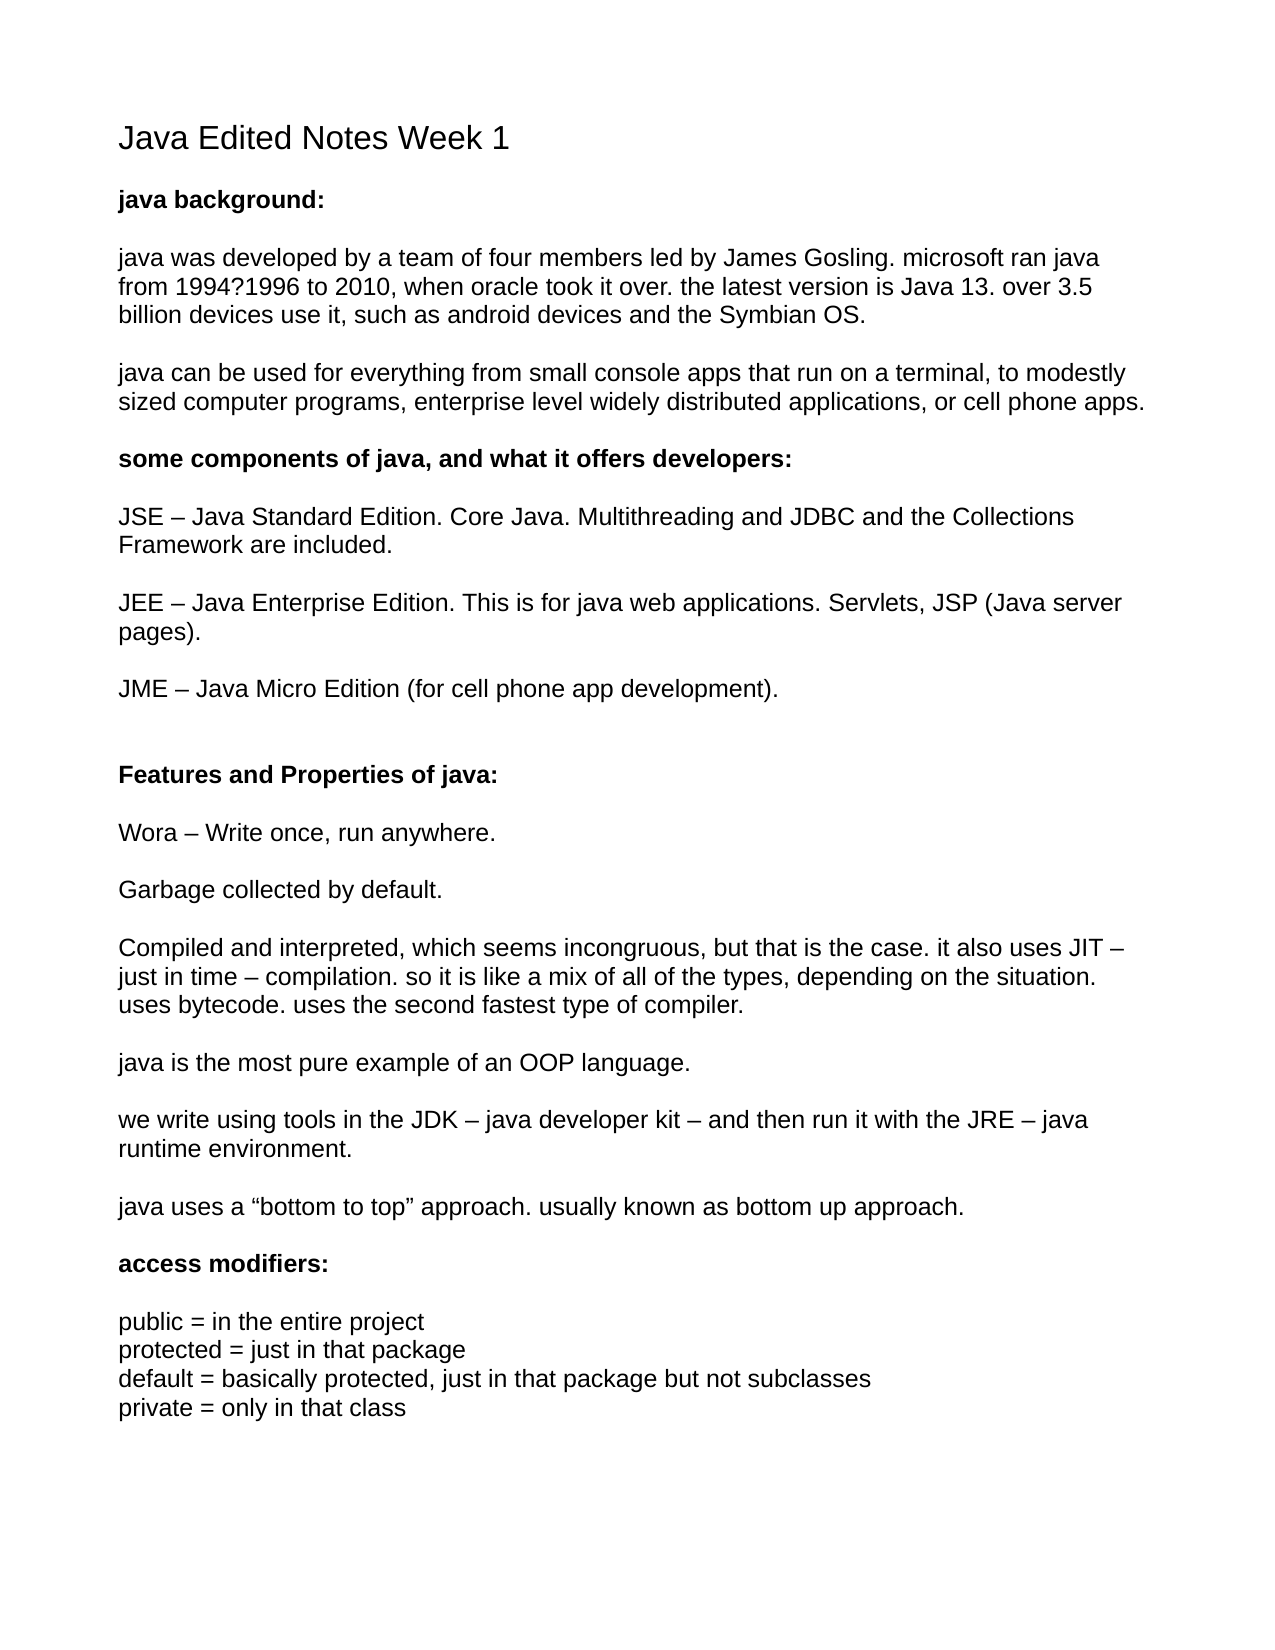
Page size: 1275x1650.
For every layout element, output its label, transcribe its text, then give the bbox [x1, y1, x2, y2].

text java was developed by a team of four members led by James Gosling. microsoft ran java from 1994?1996 to 2010, when oracle took it over. the latest version is Java 13. over 3.5 billion devices use it, such as android devices and the Symbian OS. [118, 243, 1157, 329]
text JME – Java Micro Edition (for cell phone app development). [118, 674, 1157, 703]
text java is the most pure example of an OOP language. [118, 1048, 1157, 1077]
text java background: [118, 185, 1157, 214]
text java can be used for everything from small console apps that run on a terminal, to modestly sized computer programs, enterprise level widely distributed applications, or cell phone apps. [118, 358, 1157, 415]
text JEE – Java Enterprise Edition. This is for java web applications. Servlets, JSP (Java server pages). [118, 588, 1157, 645]
text protected = just in that package [118, 1335, 1157, 1364]
text JSE – Java Standard Edition. Core Java. Multithreading and JDBC and the Collections Framework are included. [118, 502, 1157, 559]
text Wora – Write once, run anywhere. [118, 818, 1157, 847]
text Java Edited Notes Week 1 [118, 118, 1157, 157]
text some components of java, and what it offers developers: [118, 444, 1157, 473]
text Compiled and interpreted, which seems incongruous, but that is the case. it also uses JIT – just in time – compilation. so it is like a mix of all of the types, depending on the situation. uses bytecode. uses the second fastest type of compiler. [118, 933, 1157, 1019]
text access modifiers: [118, 1249, 1157, 1278]
text default = basically protected, just in that package but not subclasses [118, 1364, 1157, 1393]
text Garbage collected by default. [118, 875, 1157, 904]
text private = only in that class [118, 1393, 1157, 1422]
text Features and Properties of java: [118, 760, 1157, 789]
text java uses a “bottom to top” approach. usually known as bottom up approach. [118, 1192, 1157, 1220]
text public = in the entire project [118, 1307, 1157, 1335]
text we write using tools in the JDK – java developer kit – and then run it with the JRE – java runtime environment. [118, 1105, 1157, 1163]
